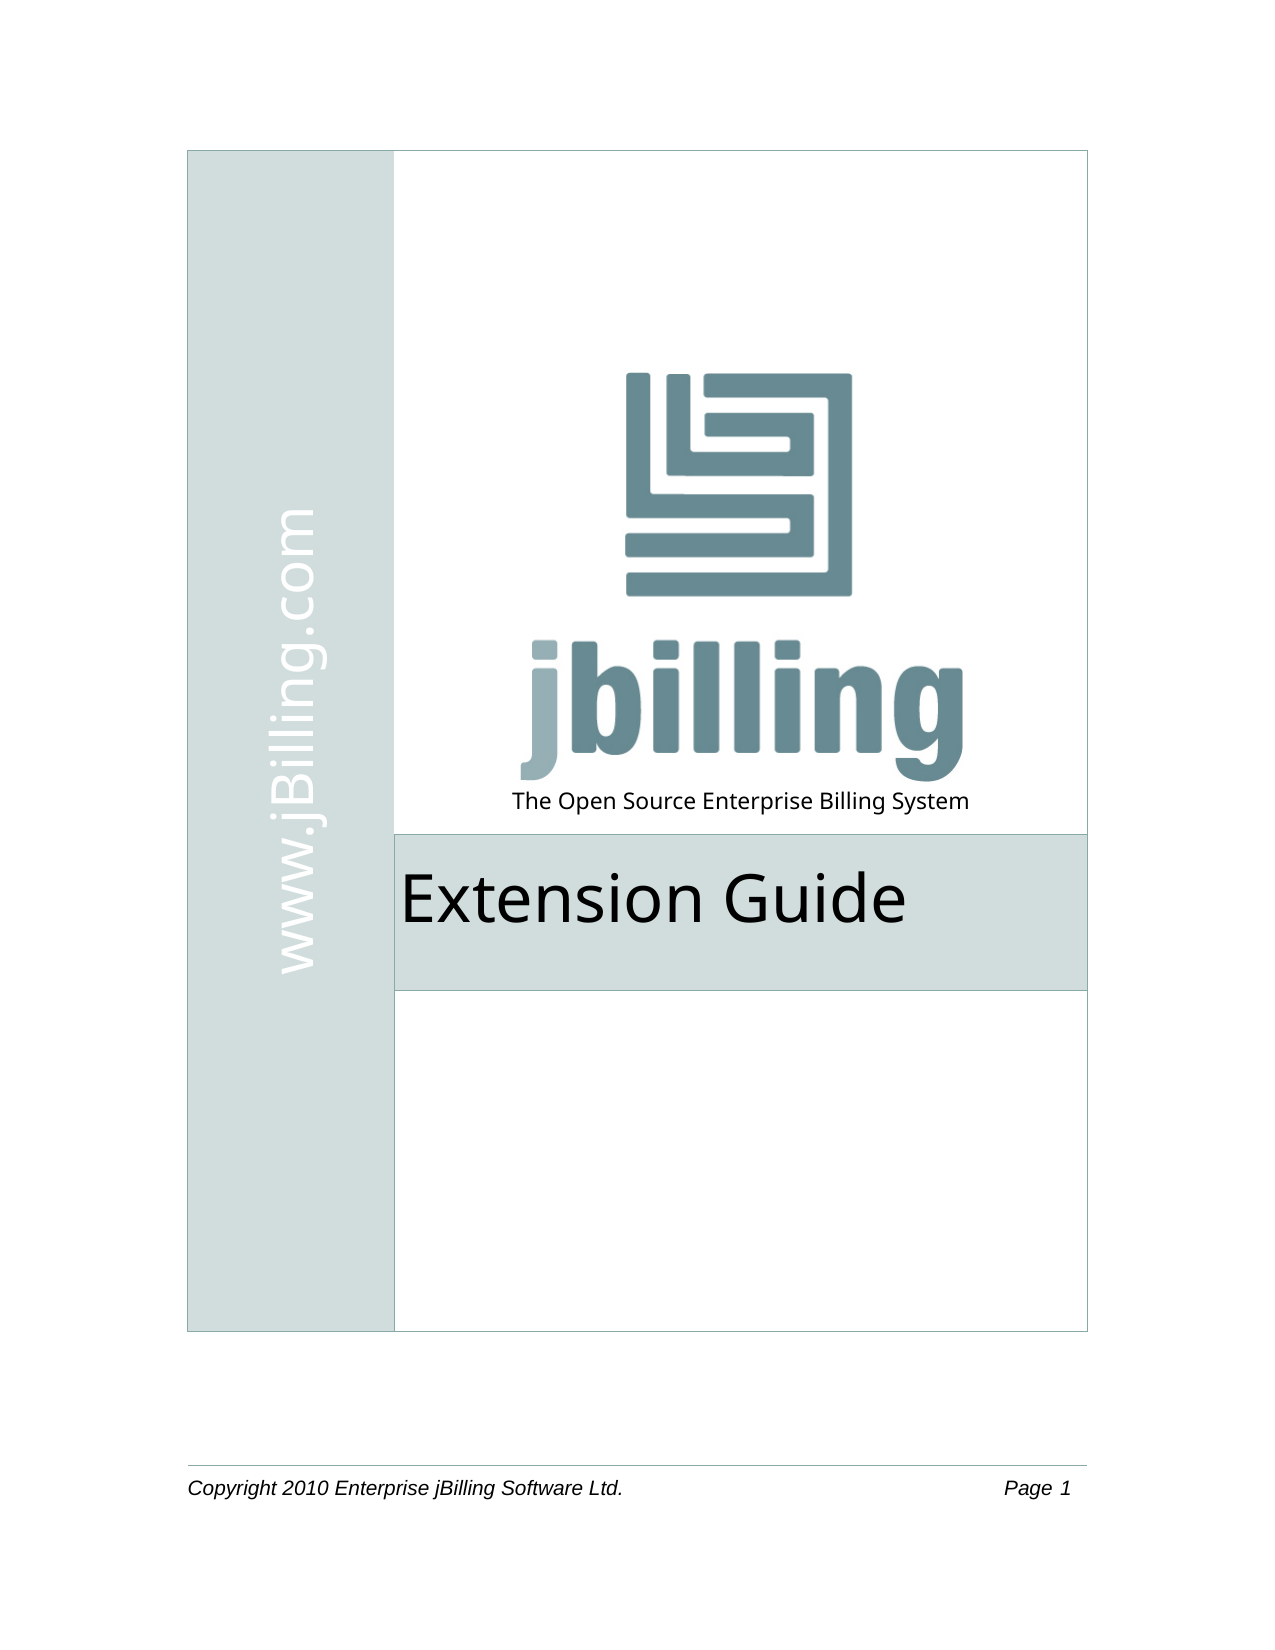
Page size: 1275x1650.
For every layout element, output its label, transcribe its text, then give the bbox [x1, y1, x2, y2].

table_cell [395, 991, 1087, 1331]
table_header The Open Source Enterprise Billing System [394, 151, 1087, 834]
table_header www.jBilling.com [188, 151, 394, 1331]
picture [516, 368, 966, 786]
table_cell Extension Guide [395, 835, 1087, 990]
